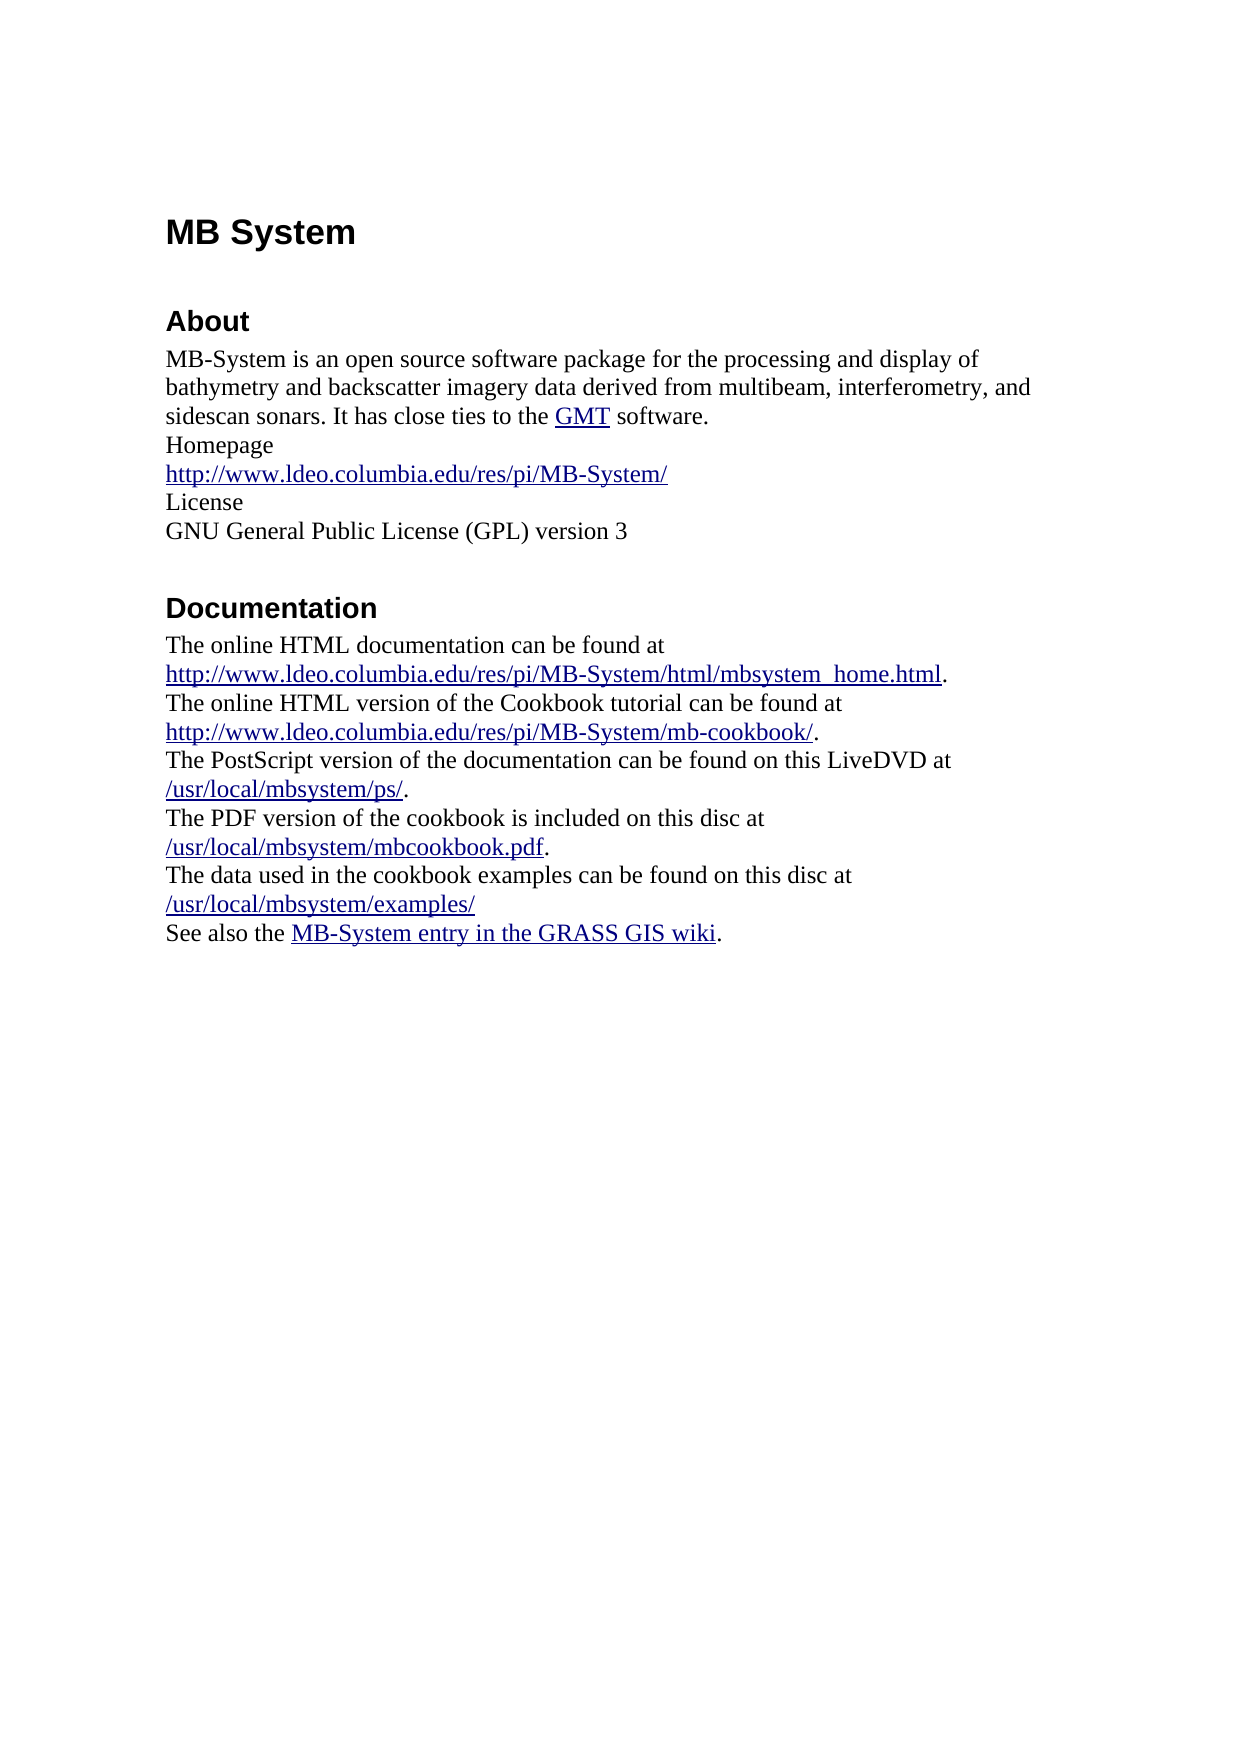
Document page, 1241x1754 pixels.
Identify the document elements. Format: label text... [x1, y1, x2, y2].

text The online HTML version of the Cookbook tutorial can be found at http://www.ldeo.columbia.edu/res/pi/MB-System/mb-cookbook/. [165, 688, 1075, 746]
text The PDF version of the cookbook is included on this disc at /usr/local/mbsystem/mbcookbook.pdf. [165, 803, 1075, 861]
subtitle MB System [165, 211, 1075, 252]
text See also the MB-System entry in the GRASS GIS wiki. [165, 918, 1075, 947]
subtitle About [165, 304, 1075, 337]
text License [165, 487, 1075, 516]
text http://www.ldeo.columbia.edu/res/pi/MB-System/ [165, 459, 1075, 487]
subtitle Documentation [165, 591, 1075, 624]
text MB-System is an open source software package for the processing and display of bathymetry and backscatter imagery data derived from multibeam, interferometry, and sidescan sonars. It has close ties to the GMT software. [165, 344, 1075, 430]
text GNU General Public License (GPL) version 3 [165, 516, 1075, 545]
text The PostScript version of the documentation can be found on this LiveDVD at /usr/local/mbsystem/ps/. [165, 746, 1075, 803]
text The online HTML documentation can be found at http://www.ldeo.columbia.edu/res/pi/MB-System/html/mbsystem_home.html. [165, 631, 1075, 688]
text Homepage [165, 430, 1075, 459]
text The data used in the cookbook examples can be found on this disc at /usr/local/mbsystem/examples/ [165, 861, 1075, 918]
